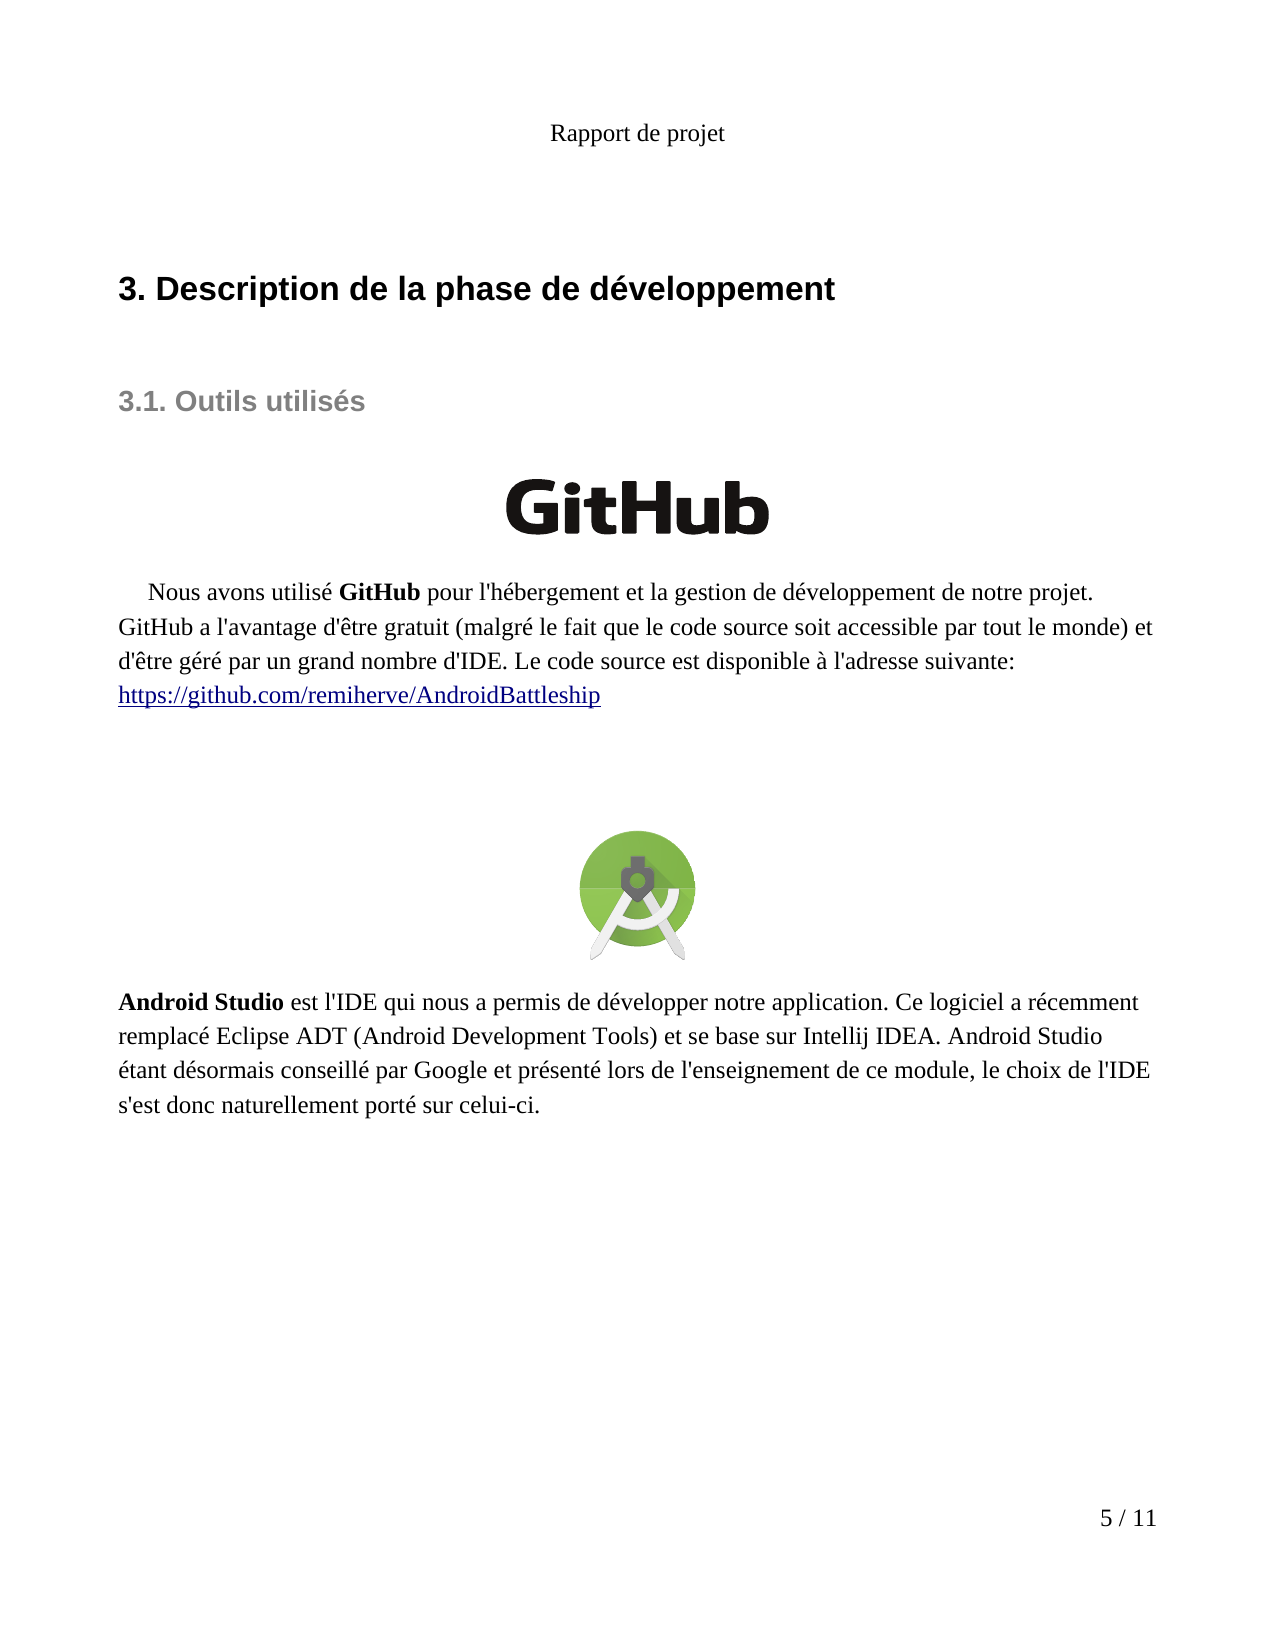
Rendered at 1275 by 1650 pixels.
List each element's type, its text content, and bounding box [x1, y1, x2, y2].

subtitle 3.1. Outils utilisés [118, 384, 1157, 417]
text Android Studio est l'IDE qui nous a permis de développer notre application. Ce logiciel a récemment remplacé Eclipse ADT (Android Development Tools) et se base sur Intellij IDEA. Android Studio étant désormais conseillé par Google et présenté lors de l'enseignement de ce module, le choix de l'IDE s'est donc naturellement porté sur celui-ci. [118, 987, 1157, 1119]
text Nous avons utilisé GitHub pour l'hébergement et la gestion de développement de notre projet. GitHub a l'avantage d'être gratuit (malgré le fait que le code source soit accessible par tout le monde) et d'être géré par un grand nombre d'IDE. Le code source est disponible à l'adresse suivante: https://github.com/remiherve/AndroidBattleship [118, 577, 1157, 709]
subtitle 3. Description de la phase de développement [118, 269, 1157, 308]
